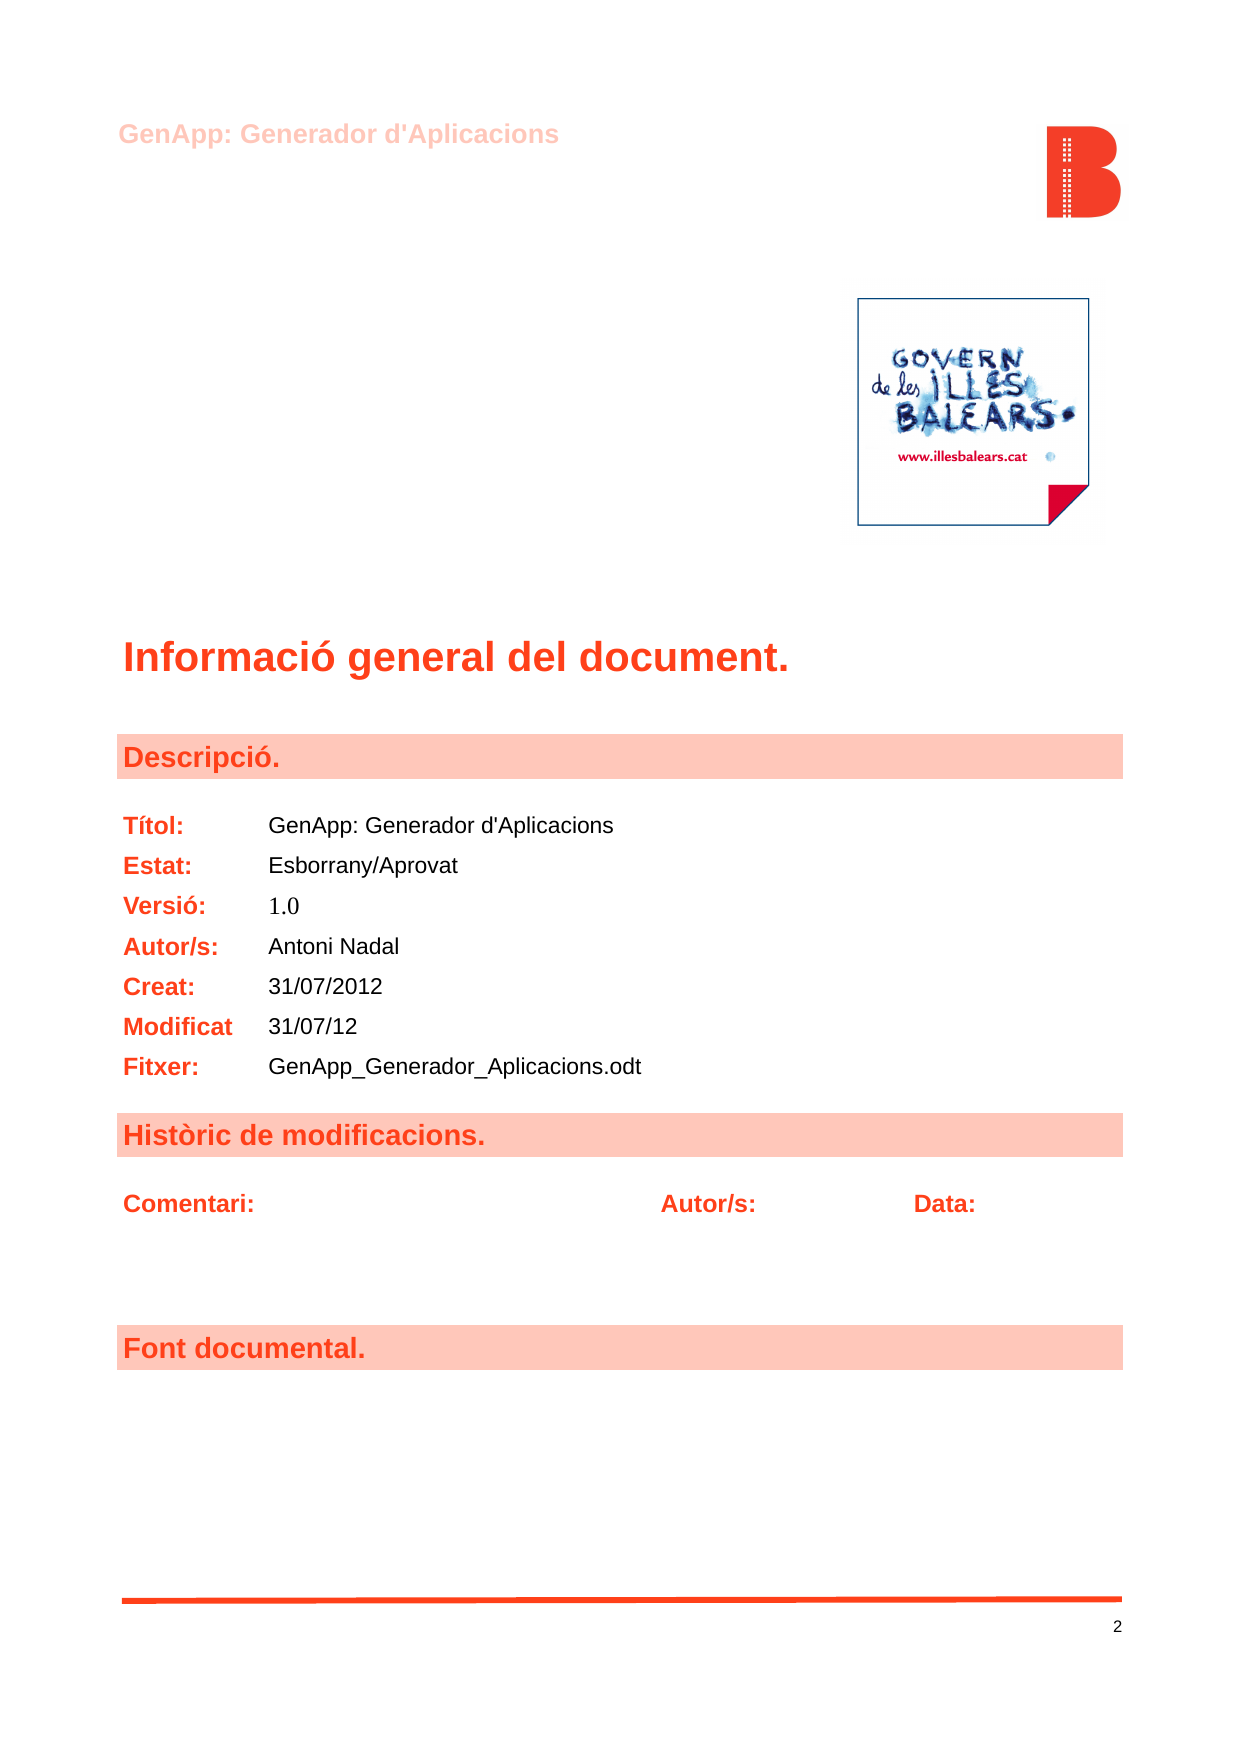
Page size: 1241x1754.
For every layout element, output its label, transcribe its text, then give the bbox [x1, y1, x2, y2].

table_cell [117, 1224, 654, 1261]
table_cell [117, 1396, 1123, 1434]
table_cell [908, 1224, 1123, 1261]
table_cell Autor/s: [117, 926, 262, 966]
table_cell [117, 1158, 1123, 1183]
table_cell Creat: [117, 966, 262, 1006]
table_cell Autor/s: [655, 1183, 908, 1223]
table_cell 31/07/2012 [263, 966, 1123, 1006]
table_cell Font documental. [117, 1325, 1123, 1370]
table_cell [117, 1299, 1123, 1325]
table_cell [117, 1471, 1123, 1509]
table_cell Títol: [117, 805, 262, 845]
table_cell Data: [908, 1183, 1123, 1223]
picture [840, 278, 1107, 545]
table_header [453, 273, 787, 589]
picture [1036, 124, 1130, 221]
table_cell GenApp: Generador d'Aplicacions [263, 805, 1123, 845]
table_cell [117, 779, 1123, 805]
table_cell [655, 1224, 908, 1261]
table_cell Descripció. [117, 734, 1123, 779]
table_header [118, 273, 453, 589]
table_cell 31/07/12 [263, 1006, 1123, 1046]
table_cell 1.0 [263, 886, 1123, 926]
table_cell [117, 1261, 654, 1299]
table_cell Esborrany/Aprovat [263, 845, 1123, 886]
table_cell [655, 1261, 908, 1299]
table_cell Fitxer: [117, 1046, 262, 1087]
table_cell Versió: [117, 886, 262, 926]
table_header Informació general del document. [117, 627, 1123, 734]
table_cell Històric de modificacions. [117, 1113, 1123, 1157]
table_cell [117, 1434, 1123, 1471]
table_header [788, 273, 1122, 544]
table_cell [117, 1087, 1123, 1112]
table_cell Antoni Nadal [263, 926, 1123, 966]
table_cell GenApp_Generador_Aplicacions.odt [263, 1046, 1123, 1087]
table_cell [117, 1370, 1123, 1396]
table_cell Modificat [117, 1006, 262, 1046]
table_header [788, 545, 1122, 589]
table_cell Comentari: [117, 1183, 654, 1223]
table_cell Estat: [117, 845, 262, 886]
table_cell [908, 1261, 1123, 1299]
